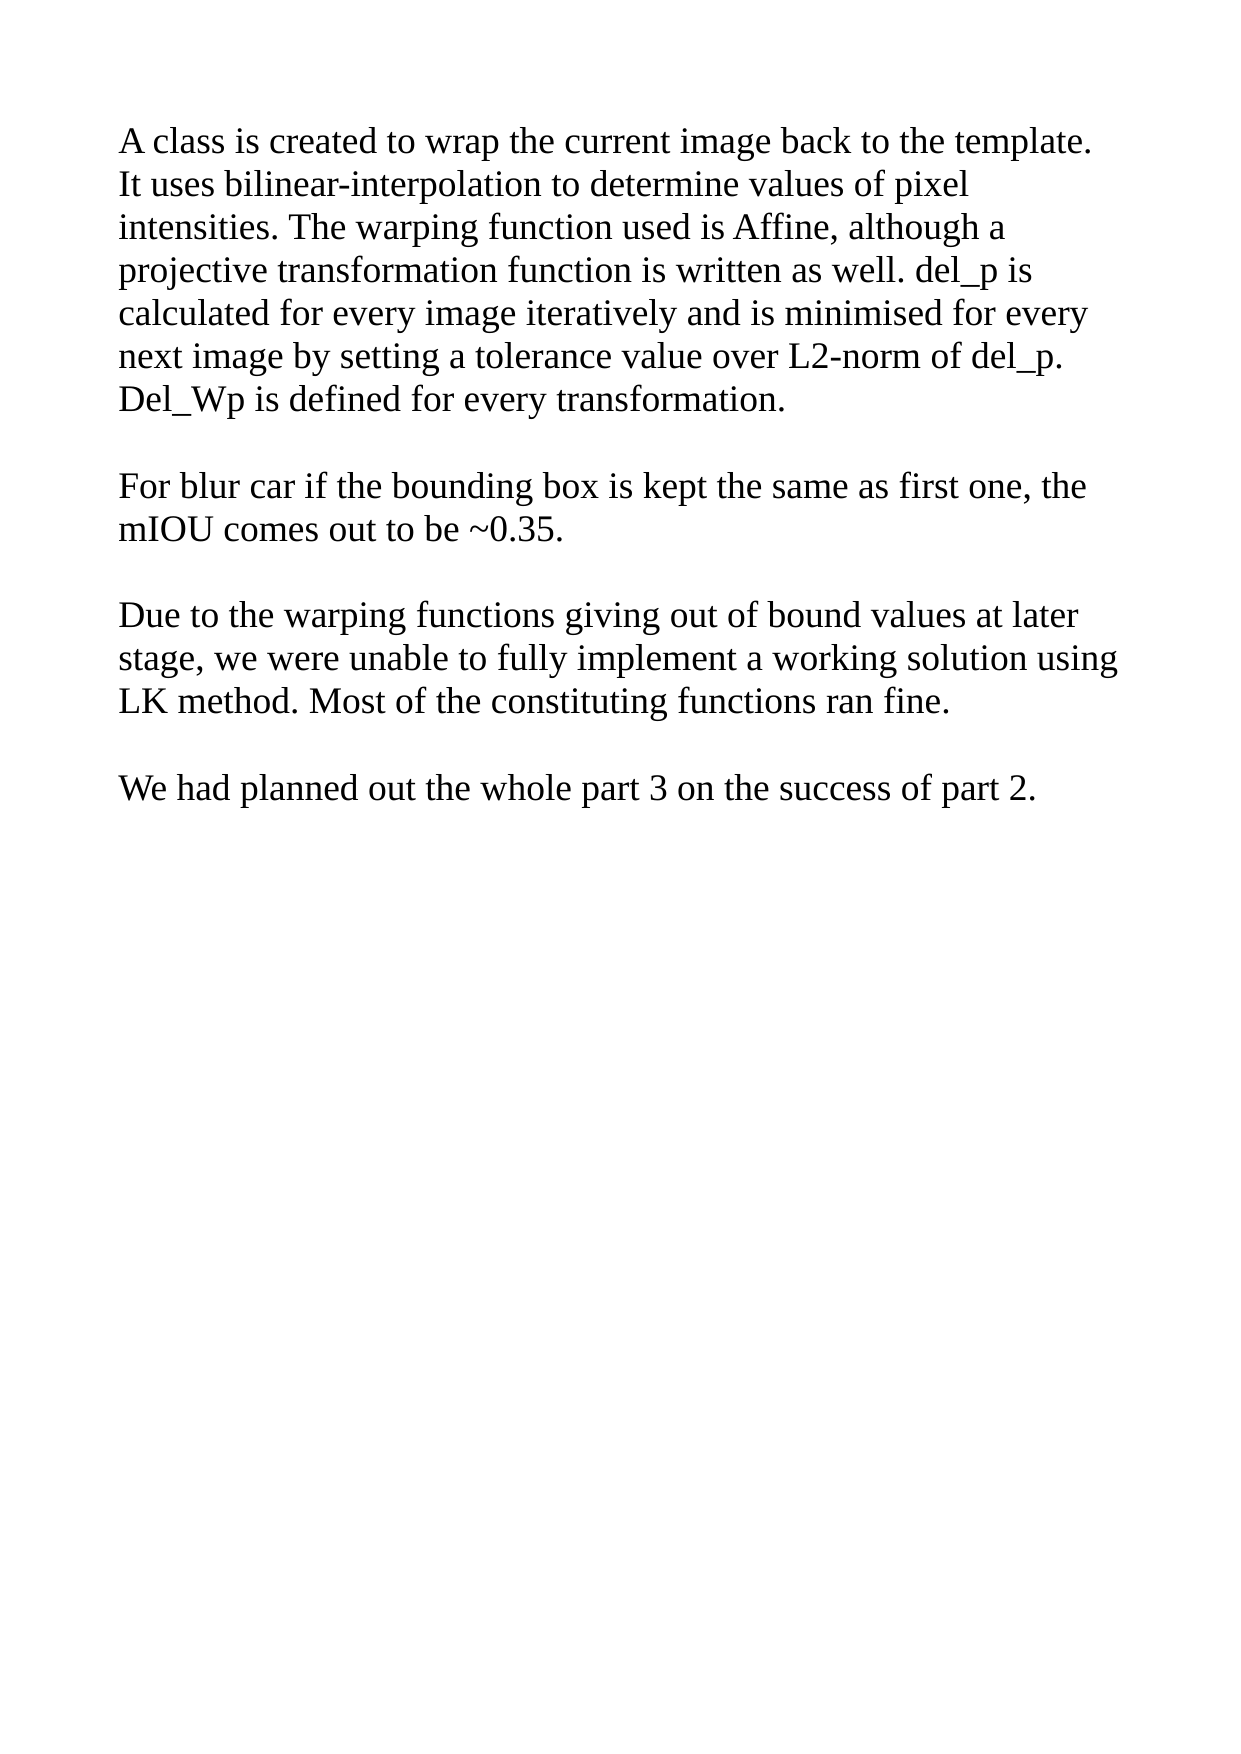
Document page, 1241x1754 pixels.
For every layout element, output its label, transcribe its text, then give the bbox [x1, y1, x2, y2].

text A class is created to wrap the current image back to the template. It uses bilinear-interpolation to determine values of pixel intensities. The warping function used is Affine, although a projective transformation function is written as well. del_p is calculated for every image iteratively and is minimised for every next image by setting a tolerance value over L2-norm of del_p. [118, 118, 1122, 377]
text Del_Wp is defined for every transformation. [118, 377, 1122, 420]
text We had planned out the whole part 3 on the success of part 2. [118, 765, 1122, 808]
text Due to the warping functions giving out of bound values at later stage, we were unable to fully implement a working solution using LK method. Most of the constituting functions ran fine. [118, 592, 1122, 722]
text For blur car if the bounding box is kept the same as first one, the mIOU comes out to be ~0.35. [118, 463, 1122, 549]
